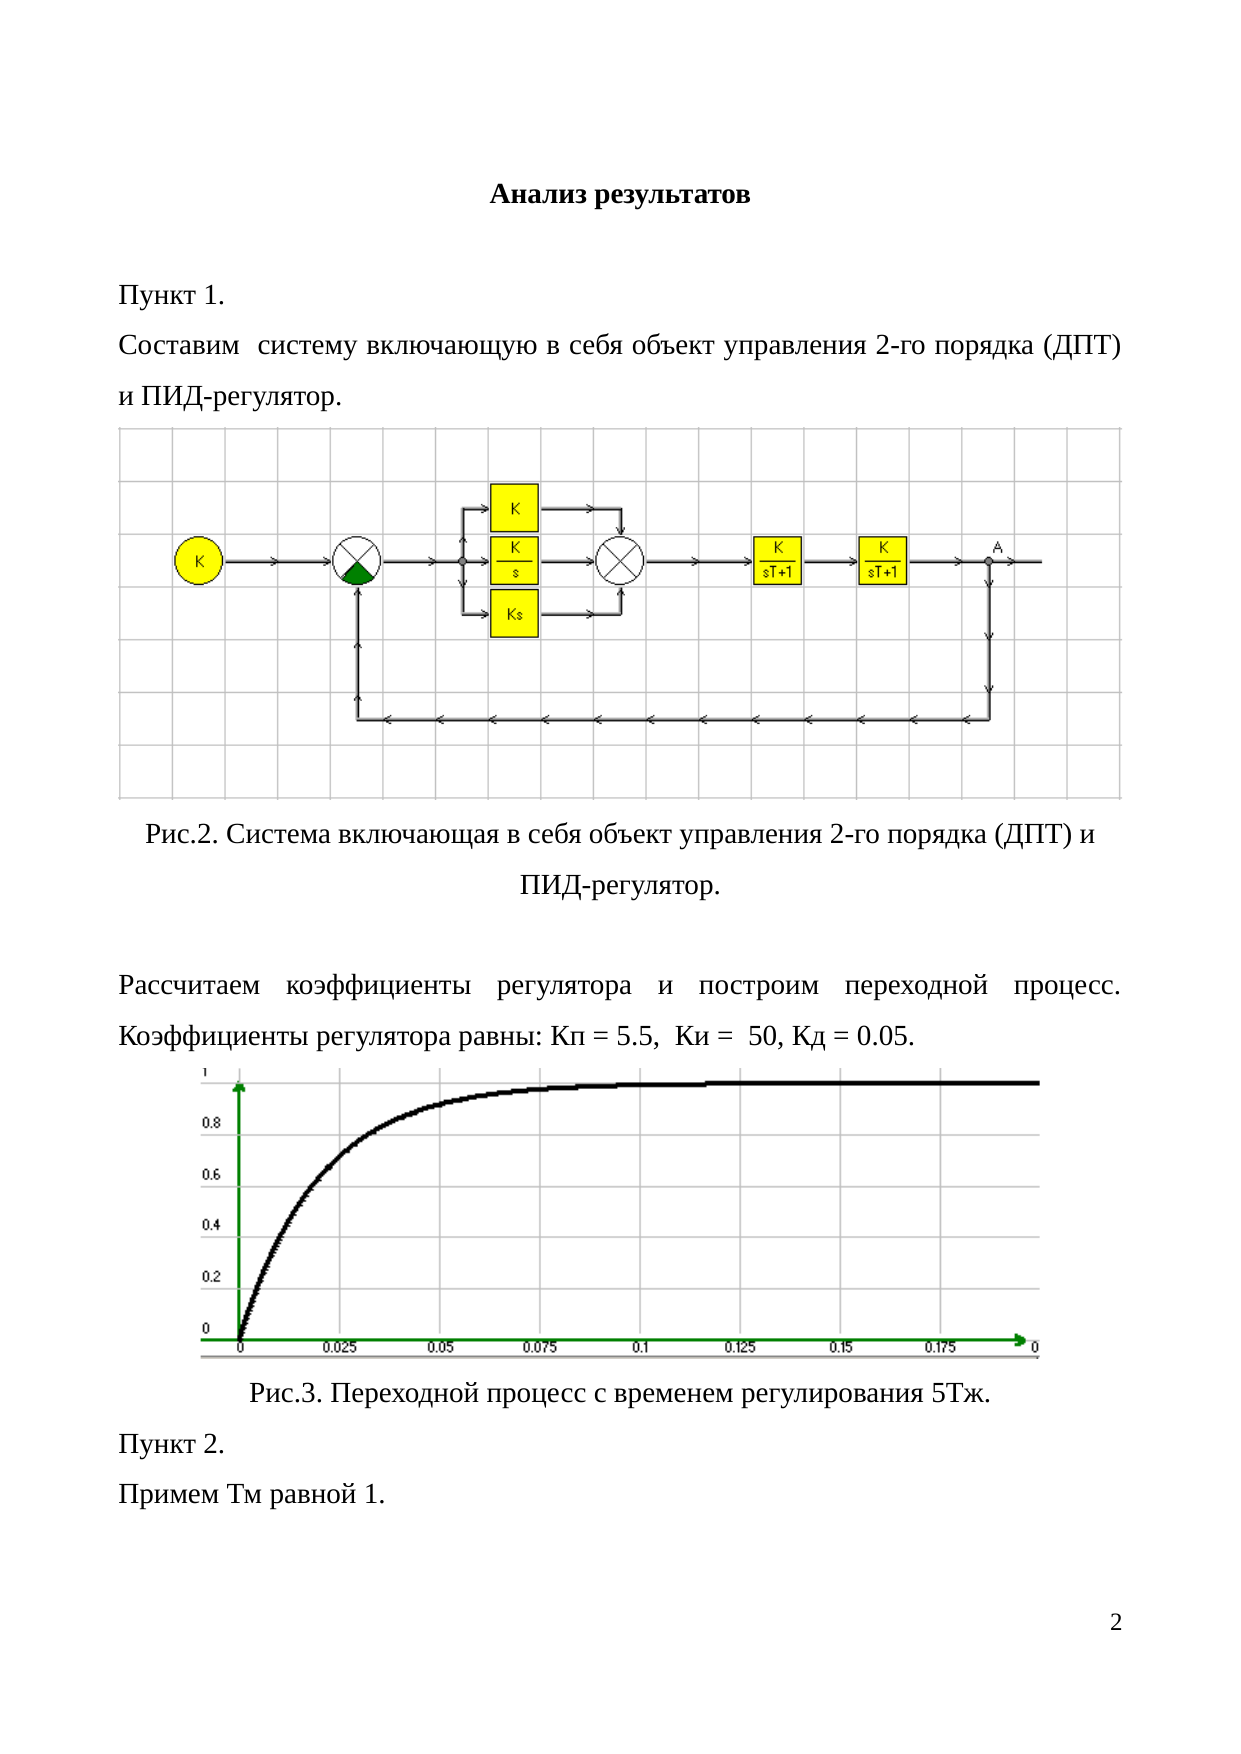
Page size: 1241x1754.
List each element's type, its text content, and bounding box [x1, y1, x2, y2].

text Пункт 1. [118, 277, 1122, 311]
picture [118, 427, 1123, 800]
text Рассчитаем коэффициенты регулятора и построим переходной процесс. Коэффициенты регулятора равны: Кп = 5.5, Ки = 50, Кд = 0.05. [118, 967, 1122, 1051]
text Анализ результатов [118, 176, 1122, 210]
text Рис.2. Система включающая в себя объект управления 2-го порядка (ДПТ) и ПИД-регулятор. [118, 800, 1122, 900]
text Примем Тм равной 1. [118, 1476, 1122, 1509]
picture [200, 1068, 1040, 1359]
text Пункт 2. [118, 1426, 1122, 1459]
text Составим систему включающую в себя объект управления 2-го порядка (ДПТ) и ПИД-регулятор. [118, 327, 1122, 411]
text Рис.3. Переходной процесс с временем регулирования 5Тж. [118, 1068, 1122, 1409]
